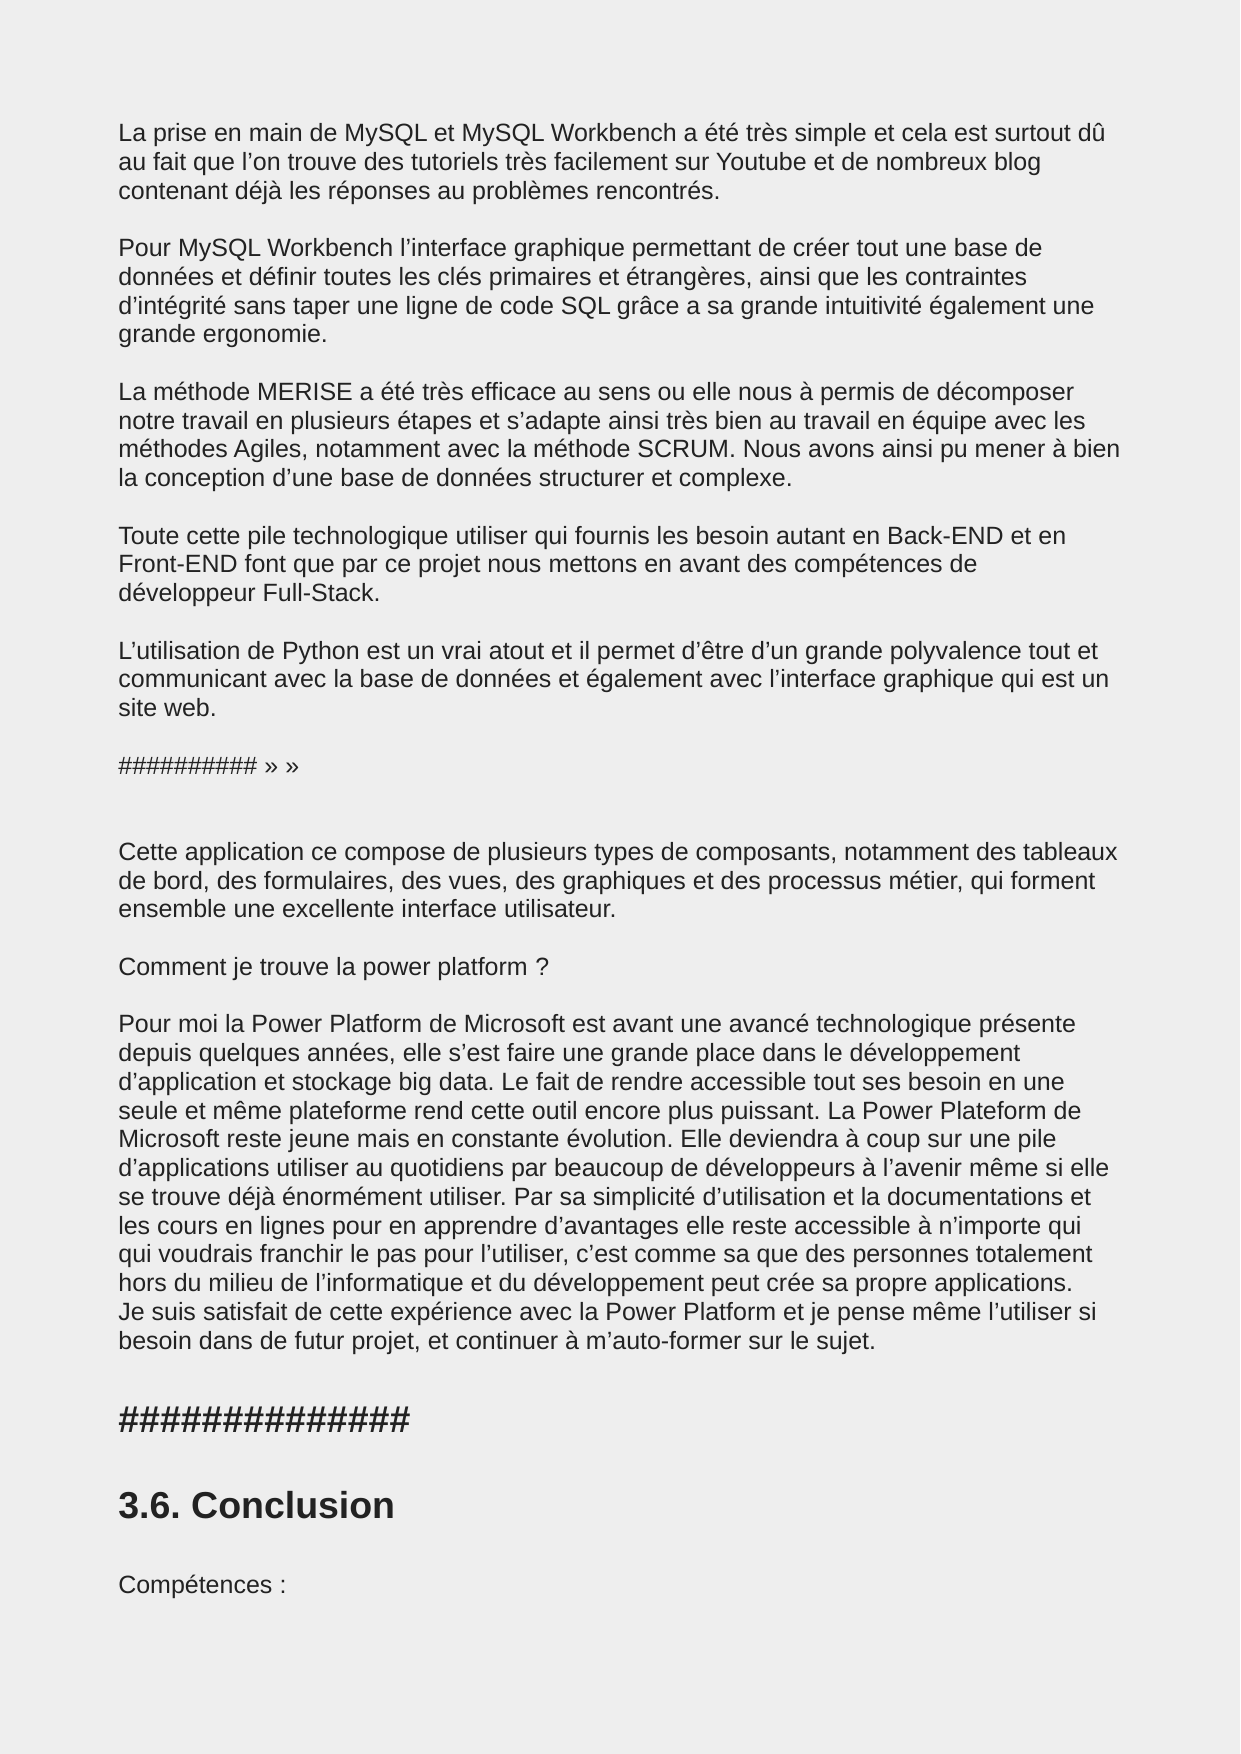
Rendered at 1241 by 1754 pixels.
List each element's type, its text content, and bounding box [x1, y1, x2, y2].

text ########## » » [118, 751, 1122, 779]
text La prise en main de MySQL et MySQL Workbench a été très simple et cela est surtout dû au fait que l’on trouve des tutoriels très facilement sur Youtube et de nombreux blog contenant déjà les réponses au problèmes rencontrés. [118, 118, 1122, 204]
text 3.6. Conclusion [118, 1484, 1122, 1527]
text Je suis satisfait de cette expérience avec la Power Platform et je pense même l’utiliser si besoin dans de futur projet, et continuer à m’auto-former sur le sujet. [118, 1297, 1122, 1354]
text Compétences : [118, 1570, 1122, 1599]
text La méthode MERISE a été très efficace au sens ou elle nous à permis de décomposer notre travail en plusieurs étapes et s’adapte ainsi très bien au travail en équipe avec les méthodes Agiles, notamment avec la méthode SCRUM. Nous avons ainsi pu mener à bien la conception d’une base de données structurer et complexe. [118, 377, 1122, 492]
text Toute cette pile technologique utiliser qui fournis les besoin autant en Back-END et en Front-END font que par ce projet nous mettons en avant des compétences de développeur Full-Stack. [118, 521, 1122, 607]
text ############## [118, 1397, 1122, 1441]
text Pour MySQL Workbench l’interface graphique permettant de créer tout une base de données et définir toutes les clés primaires et étrangères, ainsi que les contraintes d’intégrité sans taper une ligne de code SQL grâce a sa grande intuitivité également une grande ergonomie. [118, 233, 1122, 348]
text Pour moi la Power Platform de Microsoft est avant une avancé technologique présente depuis quelques années, elle s’est faire une grande place dans le développement d’application et stockage big data. Le fait de rendre accessible tout ses besoin en une seule et même plateforme rend cette outil encore plus puissant. La Power Plateform de Microsoft reste jeune mais en constante évolution. Elle deviendra à coup sur une pile d’applications utiliser au quotidiens par beaucoup de développeurs à l’avenir même si elle se trouve déjà énormément utiliser. Par sa simplicité d’utilisation et la documentations et les cours en lignes pour en apprendre d’avantages elle reste accessible à n’importe qui qui voudrais franchir le pas pour l’utiliser, c’est comme sa que des personnes totalement hors du milieu de l’informatique et du développement peut crée sa propre applications. [118, 1009, 1122, 1297]
text L’utilisation de Python est un vrai atout et il permet d’être d’un grande polyvalence tout et communicant avec la base de données et également avec l’interface graphique qui est un site web. [118, 636, 1122, 722]
text Comment je trouve la power platform ? [118, 952, 1122, 981]
text Cette application ce compose de plusieurs types de composants, notamment des tableaux de bord, des formulaires, des vues, des graphiques et des processus métier, qui forment ensemble une excellente interface utilisateur. [118, 837, 1122, 923]
